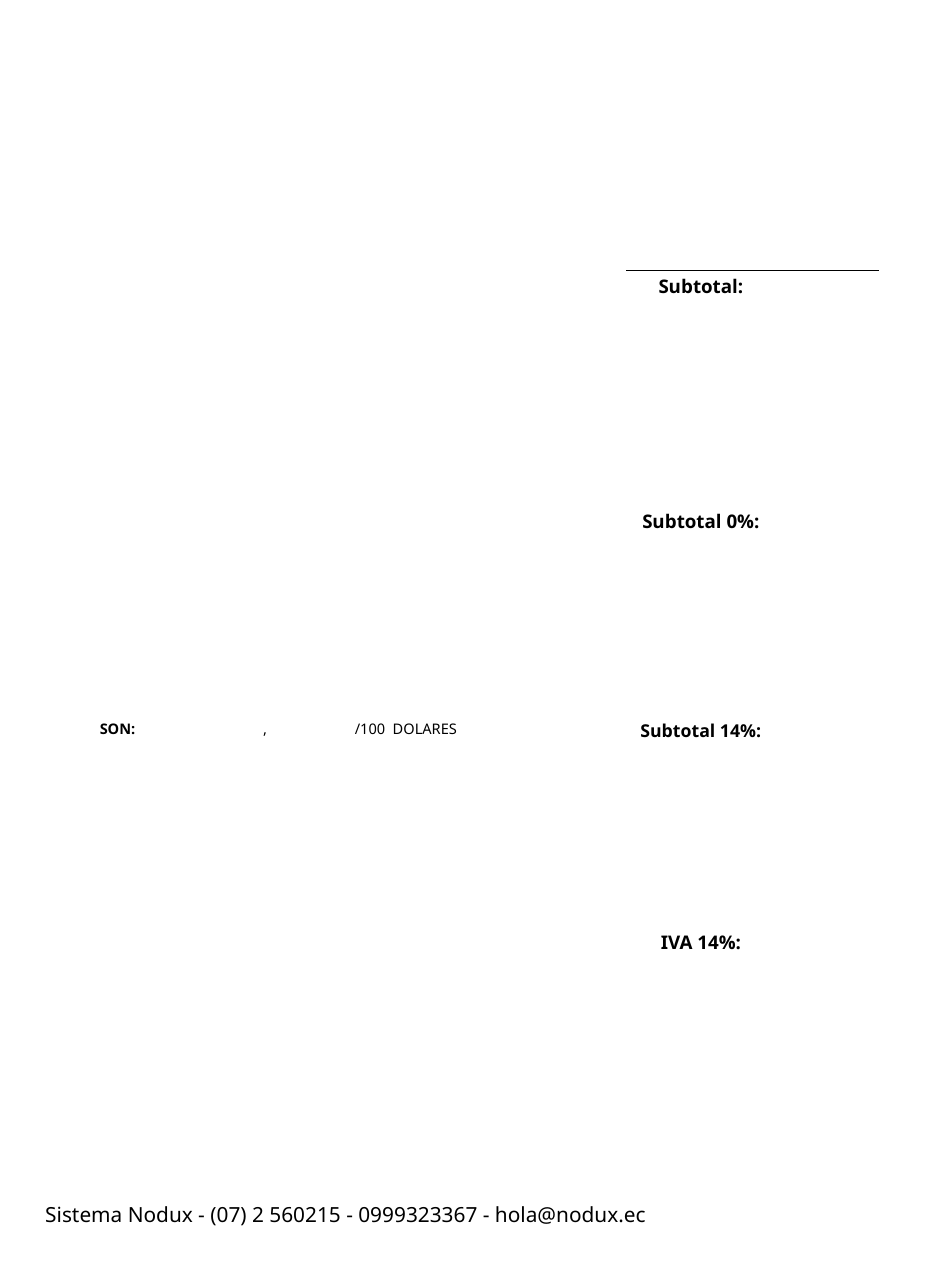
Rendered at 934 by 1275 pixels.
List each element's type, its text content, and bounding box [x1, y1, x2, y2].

table_cell </for> [138, 238, 570, 270]
table_cell <formatLang(subtotal_14, sale.party.lang, currency=sale.currency)> [775, 716, 879, 926]
table_cell Subtotal 14%: [626, 716, 775, 926]
table_cell Subtotal 0%: [626, 506, 775, 716]
table_cell </choose> [138, 207, 570, 238]
table_cell </otherwise> [138, 175, 570, 207]
table_cell <formatLang(sale.untaxed_amount, sale.party.lang, currency=sale.currency)> [775, 271, 879, 506]
table_cell [45, 175, 138, 207]
table_cell [626, 238, 775, 270]
table_cell [570, 175, 626, 207]
table_cell [775, 238, 879, 270]
table_cell <formatLang(subtotal_0, sale.party.lang, currency=sale.currency)> [775, 506, 879, 716]
table_cell [626, 175, 775, 207]
table_cell SON: [45, 716, 138, 926]
table_cell <for each="line in line.description.split('\n')"> <line> </for> [138, 118, 570, 175]
table_cell [570, 716, 626, 926]
table_cell [775, 118, 879, 175]
table_cell [138, 270, 570, 506]
table_cell Subtotal: [626, 271, 775, 506]
table_cell [570, 506, 626, 716]
table_cell [45, 506, 138, 716]
table_cell <formatLang(sale.tax_amount, sale.party.lang, currency=sale.currency)> [775, 926, 879, 1136]
table_cell [45, 270, 138, 506]
table_cell [45, 118, 138, 175]
table_cell [138, 926, 570, 1136]
table_cell [45, 926, 138, 1136]
table_cell [570, 118, 626, 175]
table_cell [138, 506, 570, 716]
table_cell [570, 270, 626, 506]
table_cell [775, 207, 879, 238]
table_cell IVA 14%: [626, 926, 775, 1136]
table_cell [626, 207, 775, 238]
table_cell <amount2words>, <decimales> /100 DOLARES [138, 716, 570, 926]
table_cell [570, 238, 626, 270]
table_cell [45, 238, 138, 270]
table_cell [570, 926, 626, 1136]
table_cell [775, 175, 879, 207]
table_cell [626, 118, 775, 175]
table_cell [45, 207, 138, 238]
table_cell [570, 207, 626, 238]
